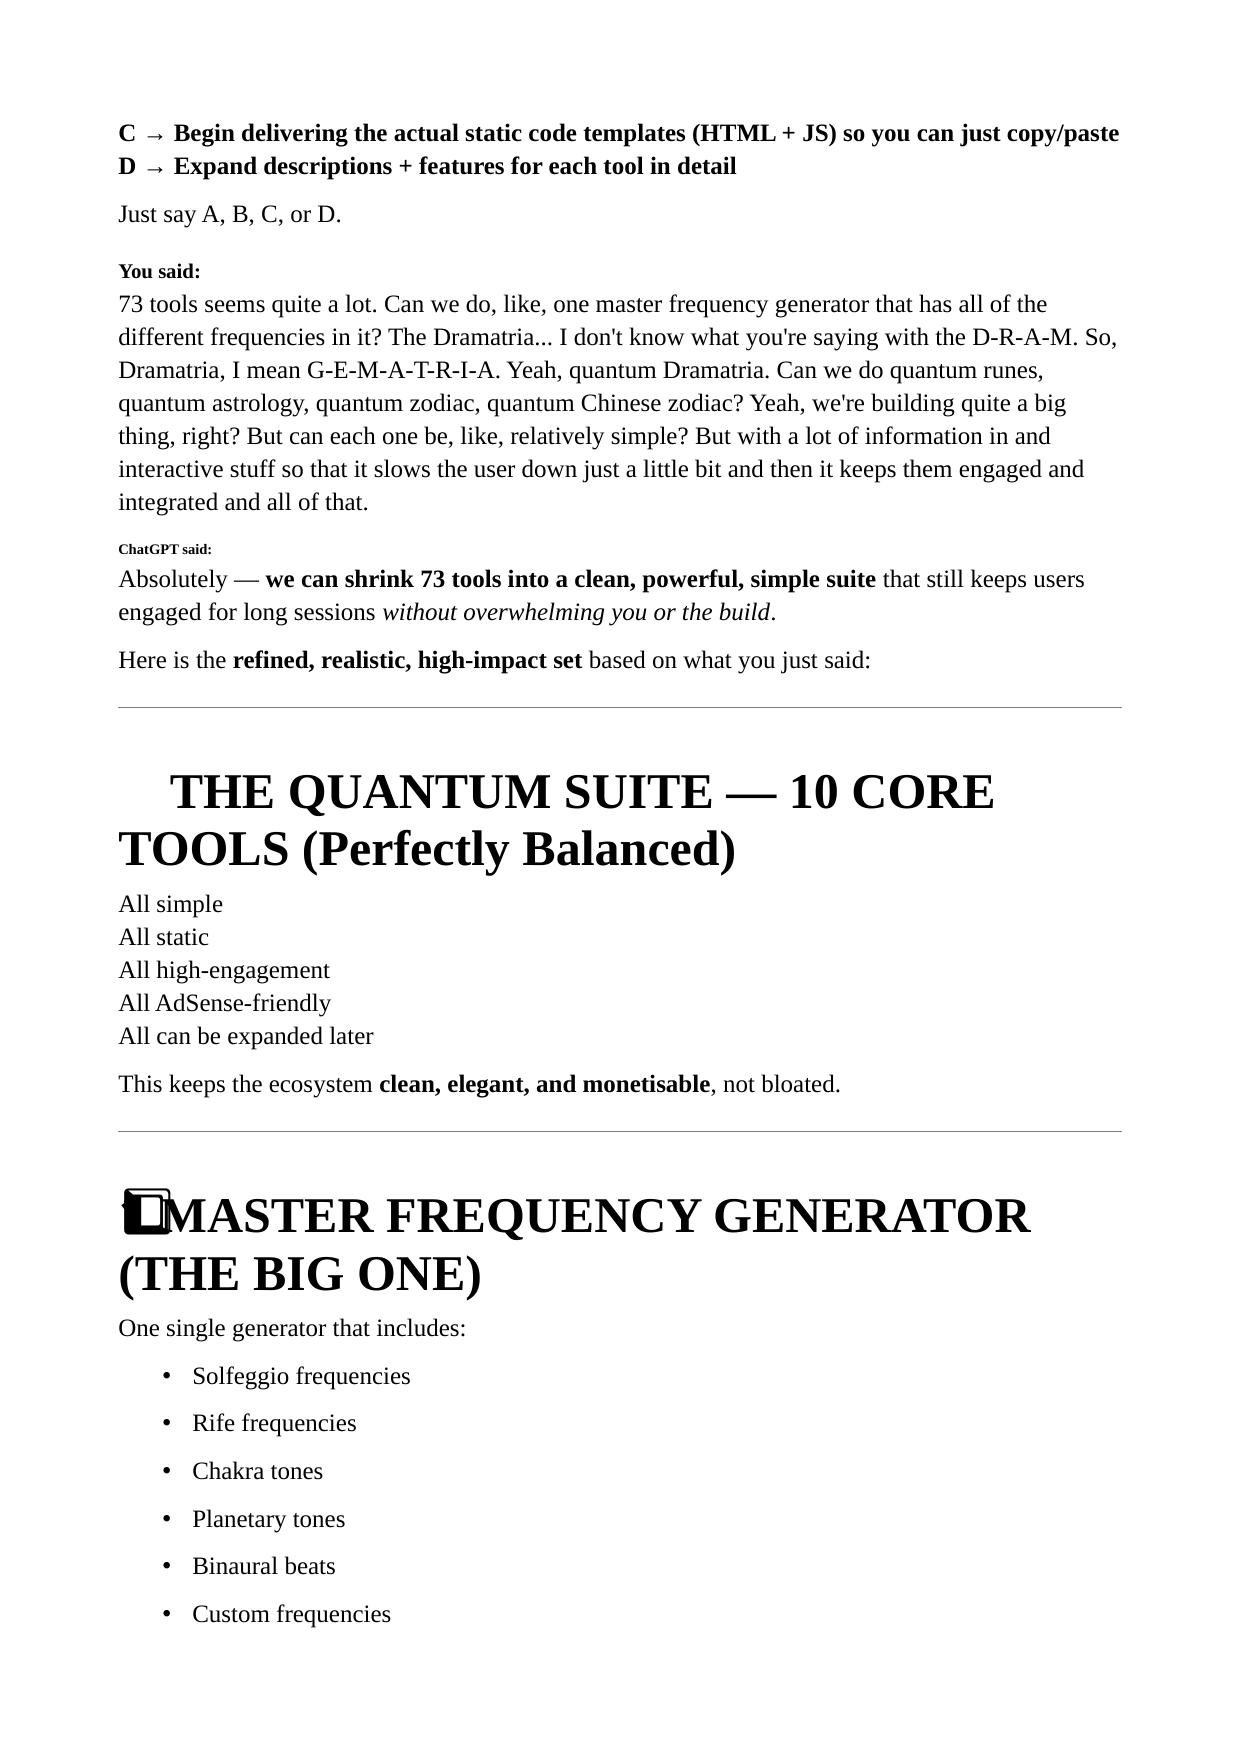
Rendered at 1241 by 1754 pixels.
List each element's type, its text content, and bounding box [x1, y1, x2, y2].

text Absolutely — we can shrink 73 tools into a clean, powerful, simple suite that still keeps users engaged for long sessions without overwhelming you or the build. [118, 564, 1122, 626]
list Binaural beats [162, 1551, 1122, 1580]
text Here is the refined, realistic, high-impact set based on what you just said: [118, 645, 1122, 673]
text This keeps the ecosystem clean, elegant, and monetisable, not bloated. [118, 1069, 1122, 1098]
list Chakra tones [162, 1456, 1122, 1485]
text All simple All static All high-engagement All AdSense-friendly All can be expanded later [118, 889, 1122, 1050]
text C → Begin delivering the actual static code templates (HTML + JS) so you can just copy/paste D → Expand descriptions + features for each tool in detail [118, 118, 1122, 180]
subtitle 1️⃣ MASTER FREQUENCY GENERATOR (THE BIG ONE) [118, 1186, 1122, 1301]
text One single generator that includes: [118, 1313, 1122, 1342]
list Solfeggio frequencies [162, 1361, 1122, 1389]
subtitle You said: [118, 259, 1122, 283]
text 73 tools seems quite a lot. Can we do, like, one master frequency generator that has all of the different frequencies in it? The Dramatria... I don't know what you're saying with the D-R-A-M. So, Dramatria, I mean G-E-M-A-T-R-I-A. Yeah, quantum Dramatria. Can we do quantum runes, quantum astrology, quantum zodiac, quantum Chinese zodiac? Yeah, we're building quite a big thing, right? But can each one be, like, relatively simple? But with a lot of information in and interactive stuff so that it slows the user down just a little bit and then it keeps them engaged and integrated and all of that. [118, 289, 1122, 516]
list Custom frequencies [162, 1599, 1122, 1628]
list Rife frequencies [162, 1408, 1122, 1437]
list Planetary tones [162, 1504, 1122, 1532]
subtitle ChatGPT said: [118, 541, 1122, 558]
subtitle 🌐 THE QUANTUM SUITE — 10 CORE TOOLS (Perfectly Balanced) [118, 762, 1122, 877]
text Just say A, B, C, or D. [118, 199, 1122, 227]
